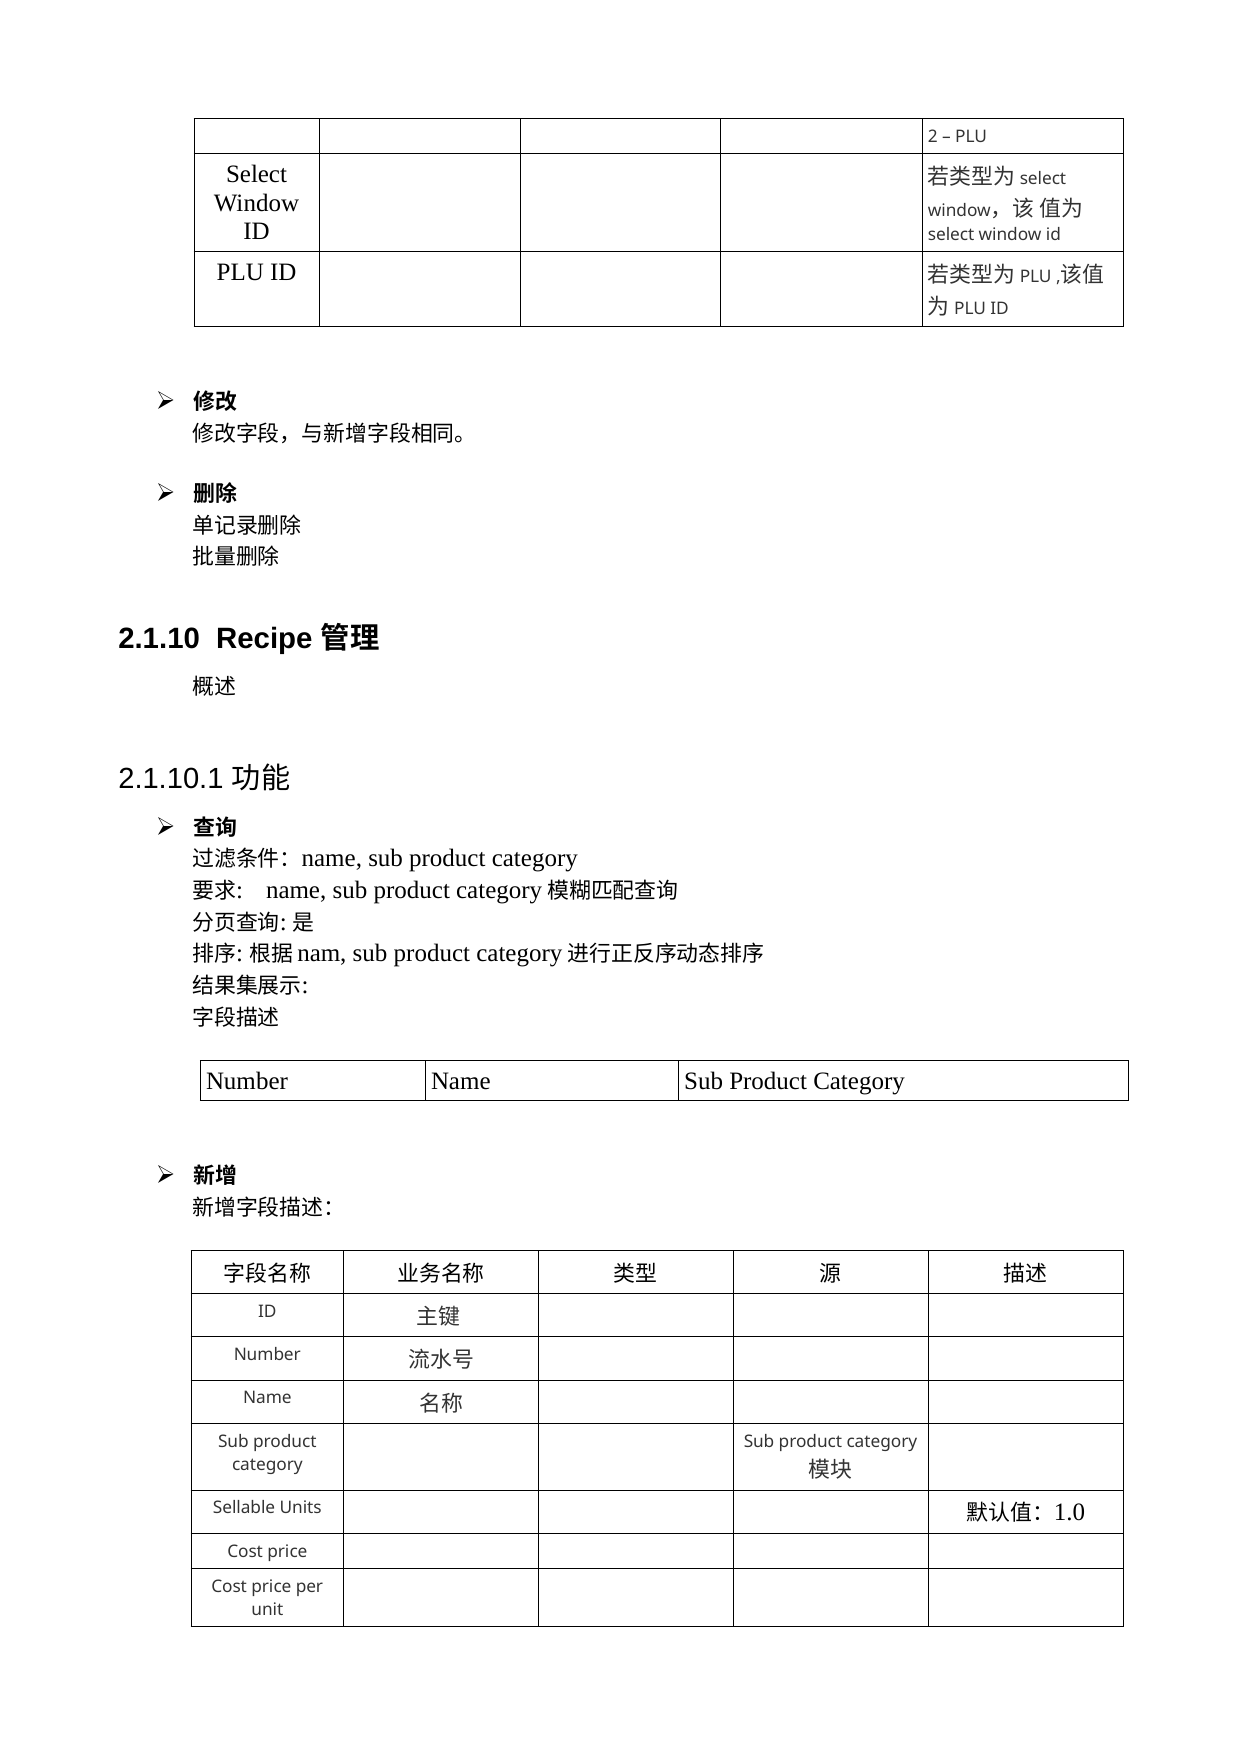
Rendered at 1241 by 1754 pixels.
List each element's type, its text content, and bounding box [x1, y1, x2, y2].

table_cell [539, 1424, 733, 1489]
table_cell [539, 1337, 733, 1380]
text 结果集展示: [118, 968, 1122, 999]
table_cell [344, 1534, 538, 1568]
table_cell [320, 154, 520, 251]
table_cell [320, 252, 520, 326]
table_cell [539, 1381, 733, 1423]
table_cell [320, 119, 520, 153]
text 字段描述 [118, 999, 1122, 1031]
table_cell 若类型为select window，该 值为select window id [923, 154, 1123, 251]
table_cell [721, 119, 922, 153]
table_header 类型 [539, 1251, 733, 1293]
table_cell Sellable Units [192, 1491, 343, 1533]
table_header 业务名称 [344, 1251, 538, 1293]
table_cell [734, 1534, 928, 1568]
table_cell Cost price [192, 1534, 343, 1568]
text 单记录删除 [118, 508, 1122, 539]
text 过滤条件：name, sub product category [118, 841, 1122, 873]
table_cell PLU ID [195, 252, 319, 326]
table_cell [539, 1534, 733, 1568]
table_cell [734, 1337, 928, 1380]
table_cell [929, 1294, 1123, 1336]
table_cell [929, 1381, 1123, 1423]
table_cell Number [192, 1337, 343, 1380]
table_cell [344, 1424, 538, 1489]
table_cell [929, 1569, 1123, 1626]
table_cell [344, 1569, 538, 1626]
table_cell 默认值：1.0 [929, 1491, 1123, 1533]
text 分页查询: 是 [118, 904, 1122, 936]
subtitle 2.1.10.1 功能 [118, 755, 1122, 797]
table_cell Name [192, 1381, 343, 1423]
text 修改字段，与新增字段相同。 [118, 416, 1122, 447]
table_cell 2 – PLU [923, 119, 1123, 153]
table_cell [521, 252, 720, 326]
table_cell [734, 1294, 928, 1336]
table_header Name [426, 1061, 678, 1100]
table_cell 若类型为PLU ,该值为PLU ID [923, 252, 1123, 326]
list 查询 [156, 809, 1122, 841]
table_cell Sub product category 模块 [734, 1424, 928, 1489]
table_cell [721, 252, 922, 326]
table_cell Sub product category [192, 1424, 343, 1489]
table_cell [521, 154, 720, 251]
table_cell [721, 154, 922, 251]
table_header Sub Product Category [679, 1061, 1128, 1100]
table_cell 名称 [344, 1381, 538, 1423]
table_cell Select Window ID [195, 154, 319, 251]
text 批量删除 [118, 539, 1122, 571]
table_cell Cost price per unit [192, 1569, 343, 1626]
table_cell [929, 1337, 1123, 1380]
table_cell [521, 119, 720, 153]
subtitle 2.1.10 Recipe 管理 [118, 614, 1122, 657]
list 修改 [156, 384, 1122, 416]
table_header 描述 [929, 1251, 1123, 1293]
list 新增 [156, 1158, 1122, 1189]
text 概述 [118, 669, 1122, 701]
table_cell [929, 1534, 1123, 1568]
table_cell [734, 1569, 928, 1626]
table_cell [929, 1424, 1123, 1489]
table_header 源 [734, 1251, 928, 1293]
text 新增字段描述： [118, 1189, 1122, 1221]
table_cell 主键 [344, 1294, 538, 1336]
table_cell [734, 1491, 928, 1533]
table_cell [539, 1491, 733, 1533]
table_cell [734, 1381, 928, 1423]
table_header Number [201, 1061, 425, 1100]
table_cell [195, 119, 319, 153]
table_header 字段名称 [192, 1251, 343, 1293]
table_cell [539, 1294, 733, 1336]
table_cell [539, 1569, 733, 1626]
table_cell [344, 1491, 538, 1533]
text 要求: name, sub product category模糊匹配查询 [118, 873, 1122, 904]
table_cell ID [192, 1294, 343, 1336]
table_cell 流水号 [344, 1337, 538, 1380]
text 排序: 根据nam, sub product category进行正反序动态排序 [118, 936, 1122, 968]
list 删除 [156, 476, 1122, 508]
